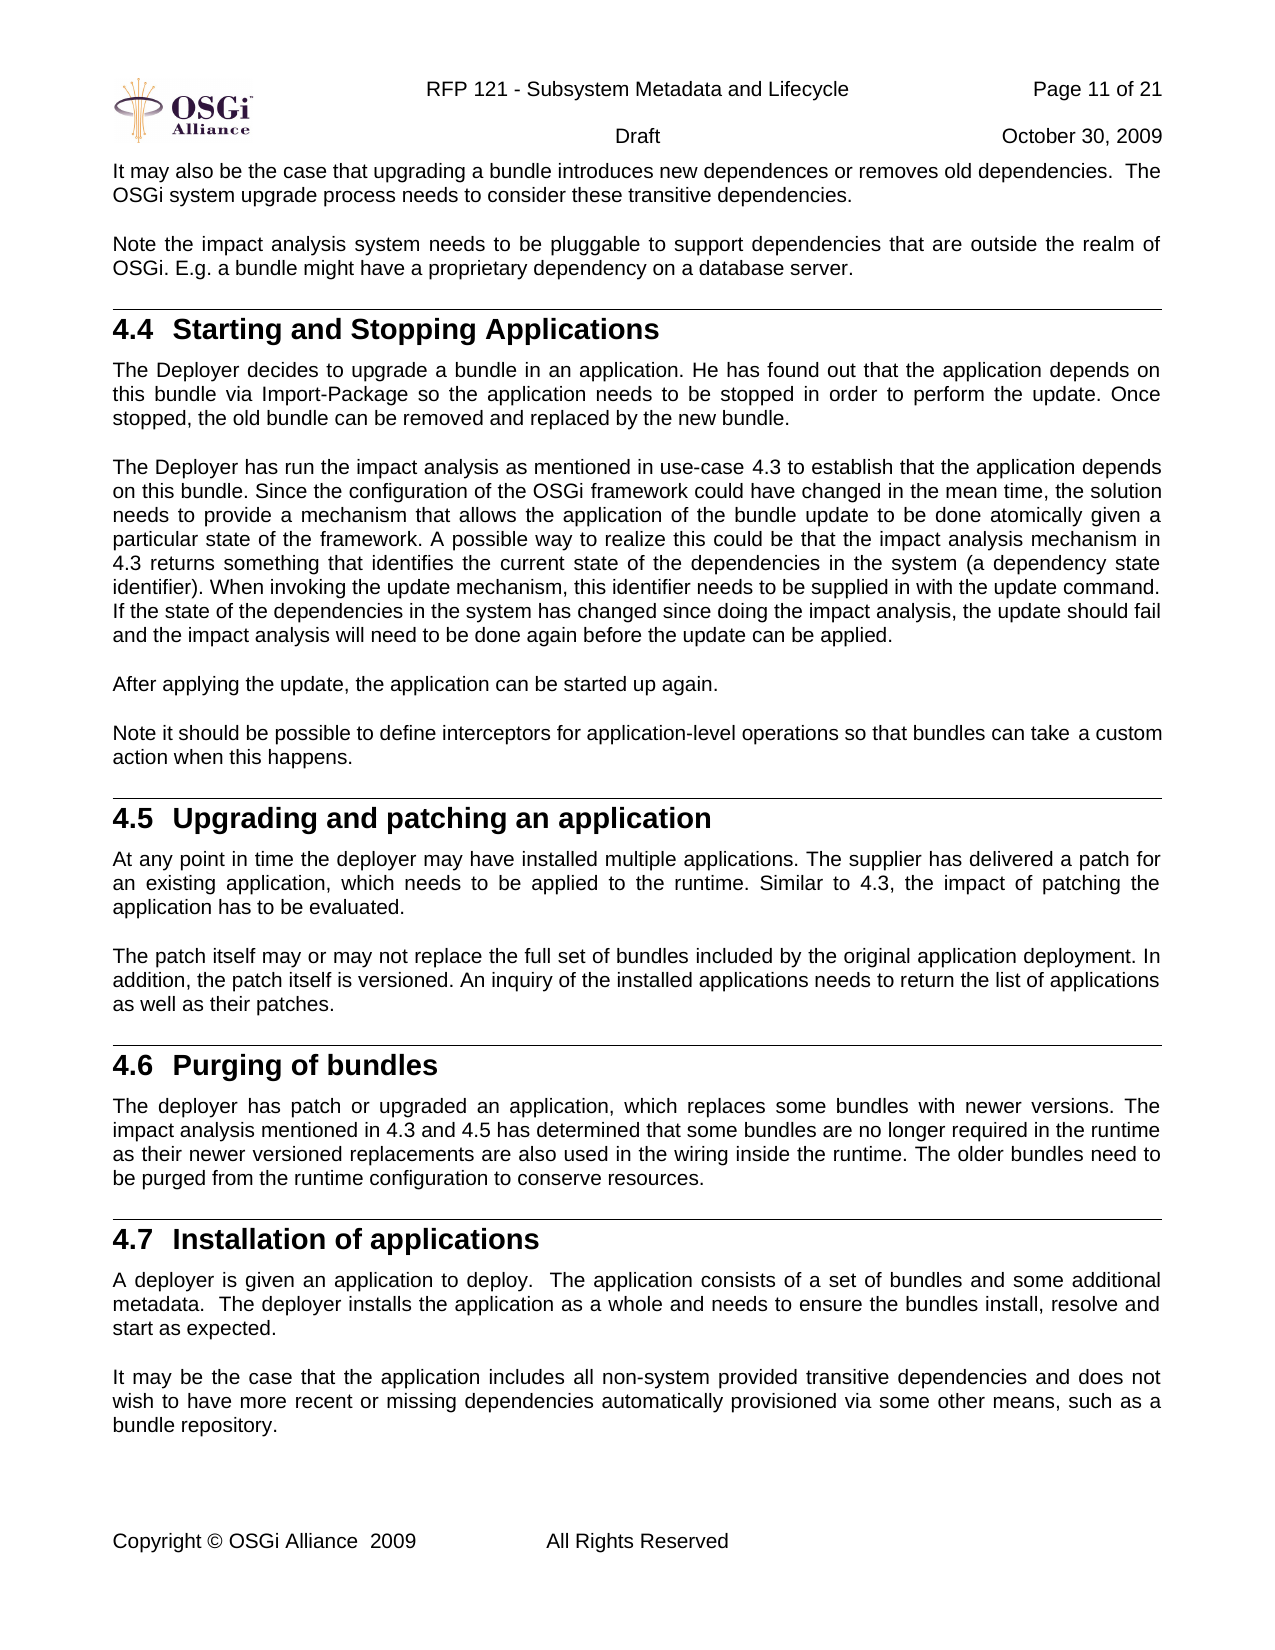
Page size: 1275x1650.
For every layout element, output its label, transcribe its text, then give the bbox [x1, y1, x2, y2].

text It may be the case that the application includes all non-system provided transitive dependencies and does not wish to have more recent or missing dependencies automatically provisioned via some other means, such as a bundle repository. [112, 1365, 1162, 1437]
text A deployer is given an application to deploy. The application consists of a set of bundles and some additional metadata. The deployer installs the application as a whole and needs to ensure the bundles install, resolve and start as expected. [112, 1268, 1162, 1340]
text The patch itself may or may not replace the full set of bundles included by the original application deployment. In addition, the patch itself is versioned. An inquiry of the installed applications needs to return the list of applications as well as their patches. [112, 944, 1162, 1016]
picture [114, 78, 254, 143]
subtitle Purging of bundles [112, 1046, 1162, 1081]
text The Deployer has run the impact analysis as mentioned in use-case 4.3 to establish that the application depends on this bundle. Since the configuration of the OSGi framework could have changed in the mean time, the solution needs to provide a mechanism that allows the application of the bundle update to be done atomically given a particular state of the framework. A possible way to realize this could be that the impact analysis mechanism in 4.3 returns something that identifies the current state of the dependencies in the system (a dependency state identifier). When invoking the update mechanism, this identifier needs to be supplied in with the update command. If the state of the dependencies in the system has changed since doing the impact analysis, the update should fail and the impact analysis will need to be done again before the update can be applied. [112, 455, 1162, 647]
text At any point in time the deployer may have installed multiple applications. The supplier has delivered a patch for an existing application, which needs to be applied to the runtime. Similar to 4.3, the impact of patching the application has to be evaluated. [112, 847, 1162, 919]
text The Deployer decides to upgrade a bundle in an application. He has found out that the application depends on this bundle via Import-Package so the application needs to be stopped in order to perform the update. Once stopped, the old bundle can be removed and replaced by the new bundle. [112, 358, 1162, 430]
text Note the impact analysis system needs to be pluggable to support dependencies that are outside the realm of OSGi. E.g. a bundle might have a proprietary dependency on a database server. [112, 232, 1162, 280]
text It may also be the case that upgrading a bundle introduces new dependences or removes old dependencies. The OSGi system upgrade process needs to consider these transitive dependencies. [112, 159, 1162, 207]
subtitle Installation of applications [112, 1220, 1162, 1256]
text Note it should be possible to define interceptors for application-level operations so that bundles can take a custom action when this happens. [112, 721, 1162, 768]
subtitle Starting and Stopping Applications [112, 310, 1162, 346]
text After applying the update, the application can be started up again. [112, 672, 1162, 696]
text The deployer has patch or upgraded an application, which replaces some bundles with newer versions. The impact analysis mentioned in 4.3 and 4.5 has determined that some bundles are no longer required in the runtime as their newer versioned replacements are also used in the wiring inside the runtime. The older bundles need to be purged from the runtime configuration to conserve resources. [112, 1094, 1162, 1190]
subtitle Upgrading and patching an application [112, 799, 1162, 834]
